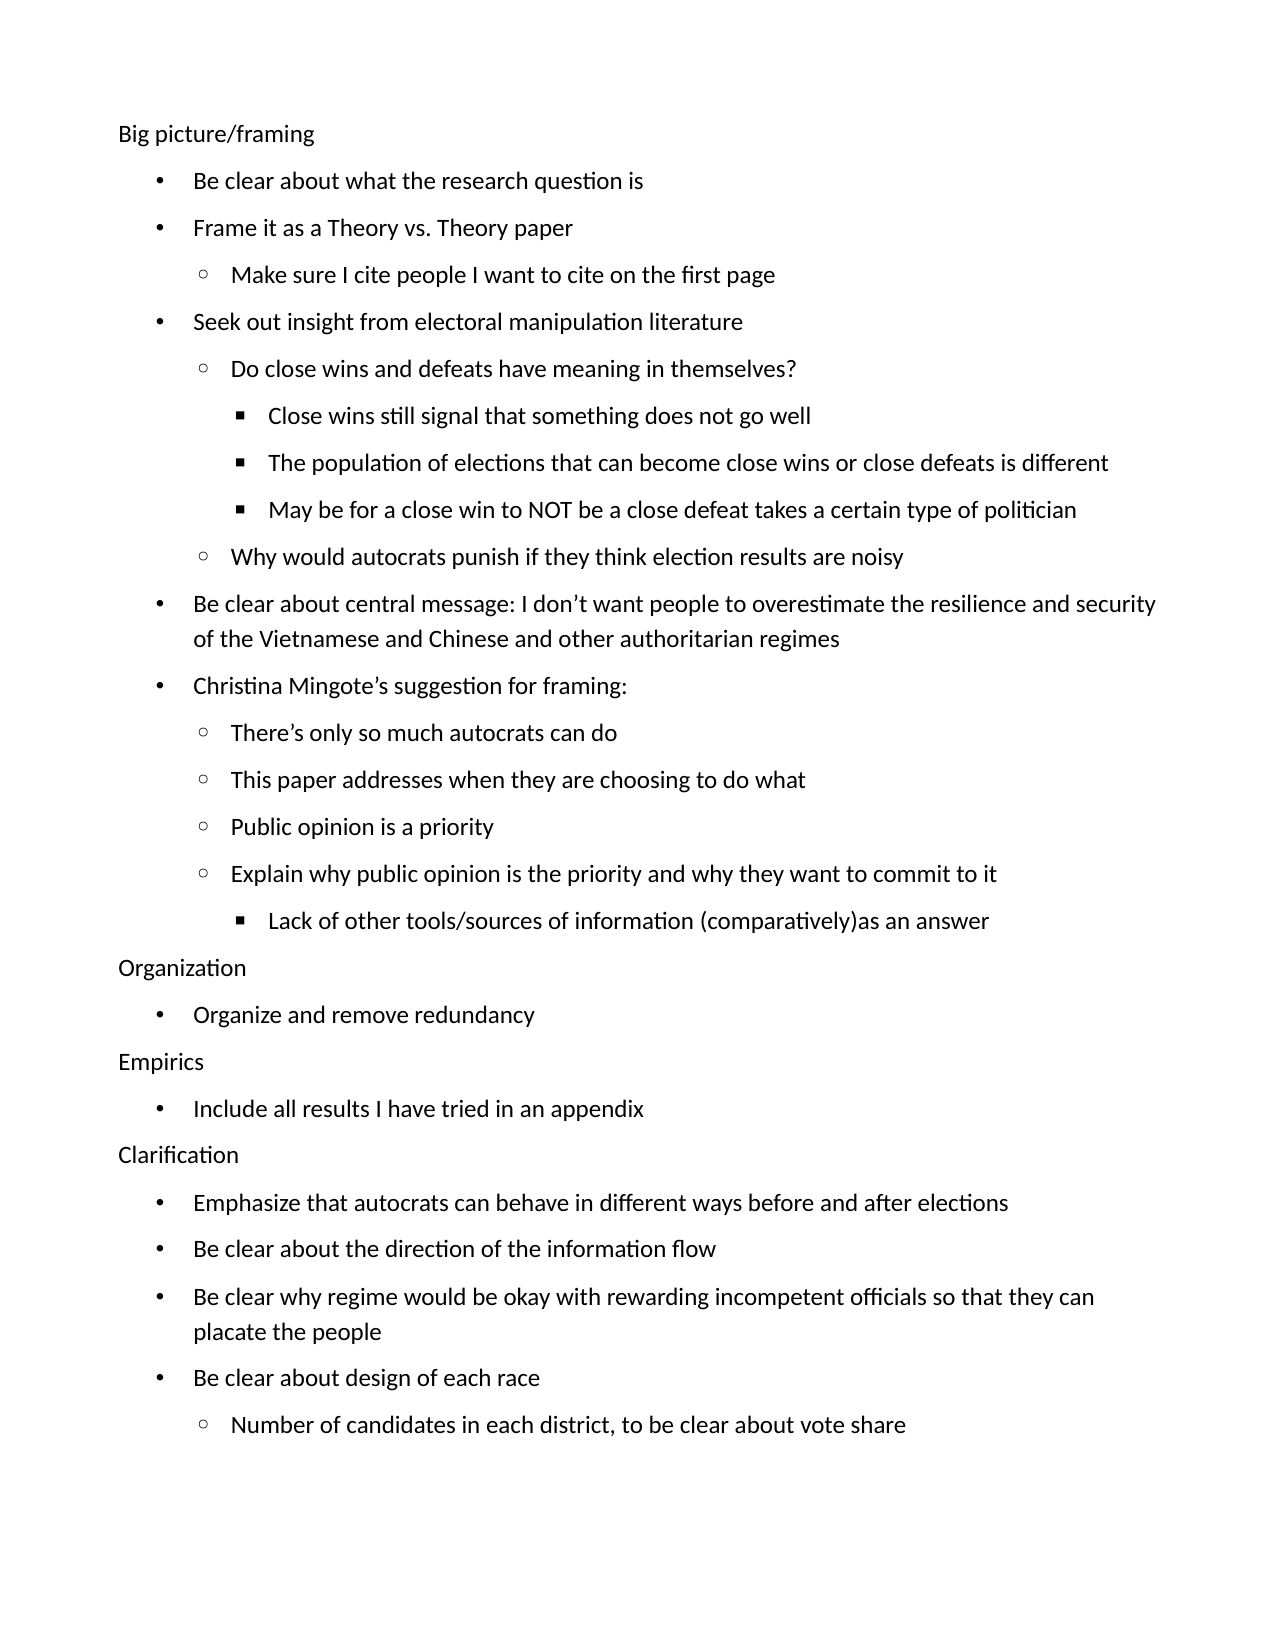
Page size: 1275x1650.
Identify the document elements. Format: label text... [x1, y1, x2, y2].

text Clarification [118, 1140, 1157, 1170]
list Be clear about design of each race [156, 1363, 1157, 1393]
list Be clear about central message: I don’t want people to overestimate the resilience and security of the Vietnamese and Chinese and other authoritarian regimes [156, 588, 1157, 653]
text Empirics [118, 1046, 1157, 1076]
list Be clear about what the research question is [156, 165, 1157, 196]
list Organize and remove redundancy [156, 999, 1157, 1029]
list Why would autocrats punish if they think election results are noisy [193, 541, 1157, 571]
list Be clear why regime would be okay with rewarding incompetent officials so that they can placate the people [156, 1281, 1157, 1346]
list May be for a close win to NOT be a close defeat takes a certain type of politician [231, 494, 1157, 524]
list Include all results I have tried in an appendix [156, 1093, 1157, 1123]
text Big picture/framing [118, 118, 1157, 149]
list Be clear about the direction of the information flow [156, 1234, 1157, 1264]
text Organization [118, 952, 1157, 982]
list The population of elections that can become close wins or close defeats is different [231, 447, 1157, 477]
list Public opinion is a priority [193, 811, 1157, 841]
list Make sure I cite people I want to cite on the first page [193, 259, 1157, 289]
list Emphasize that autocrats can behave in different ways before and after elections [156, 1187, 1157, 1217]
list Number of candidates in each district, to be clear about vote share [193, 1409, 1157, 1440]
list Explain why public opinion is the priority and why they want to commit to it [193, 858, 1157, 888]
list This paper addresses when they are choosing to do what [193, 764, 1157, 794]
list Close wins still signal that something does not go well [231, 400, 1157, 431]
list Christina Mingote’s suggestion for framing: [156, 670, 1157, 700]
list There’s only so much autocrats can do [193, 717, 1157, 747]
list Do close wins and defeats have meaning in themselves? [193, 353, 1157, 383]
list Seek out insight from electoral manipulation literature [156, 306, 1157, 337]
list Frame it as a Theory vs. Theory paper [156, 212, 1157, 243]
list Lack of other tools/sources of information (comparatively)as an answer [231, 905, 1157, 935]
